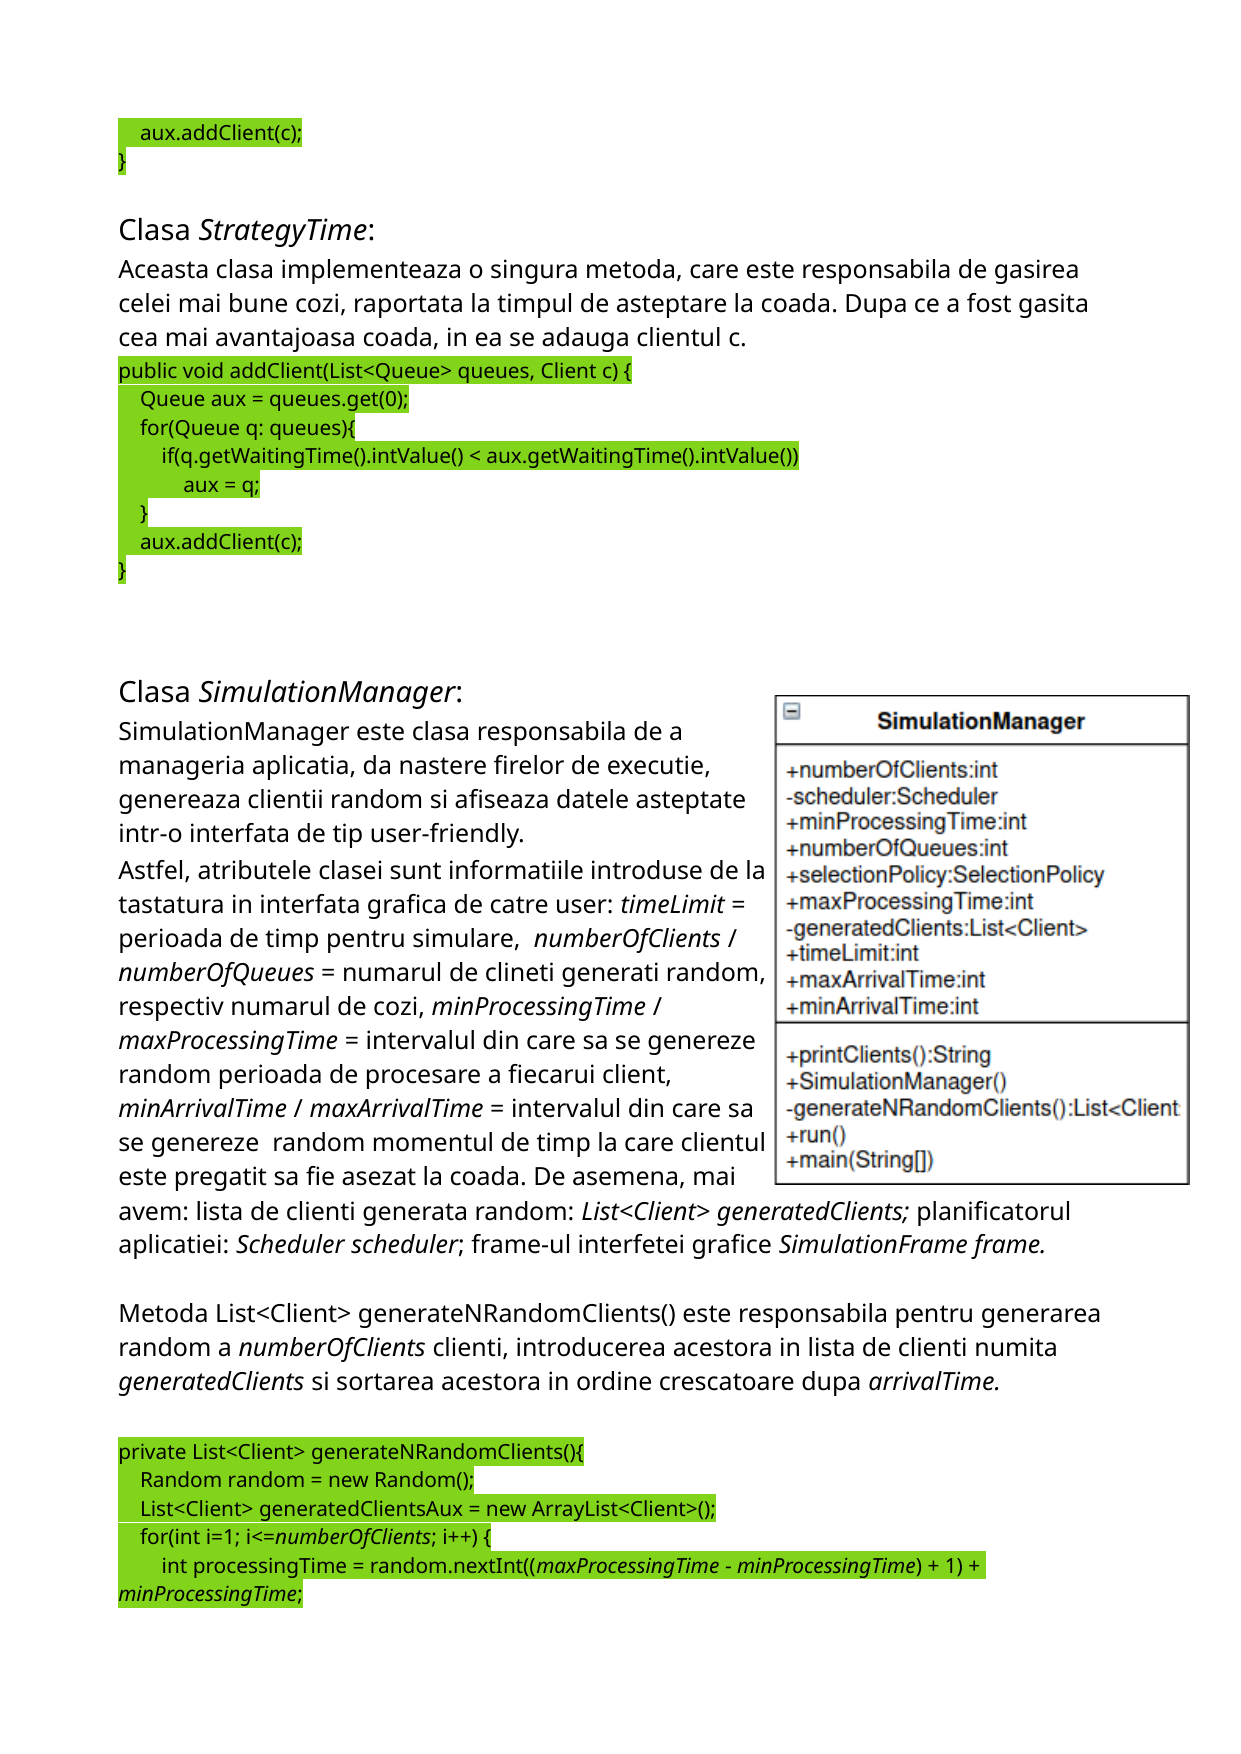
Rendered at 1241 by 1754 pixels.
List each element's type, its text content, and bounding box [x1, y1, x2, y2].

text aux.addClient(c); } [118, 118, 1122, 175]
text Clasa StrategyTime: [118, 209, 1122, 248]
picture [774, 695, 1190, 1185]
text private List<Client> generateNRandomClients(){ Random random = new Random(); List<Client> generatedClientsAux = new ArrayList<Client>(); for(int i=1; i<=numberOfClients; i++) { int processingTime = random.nextInt((maxProcessingTime - minProcessingTime) + 1) + minProcessingTime; [118, 1437, 1122, 1608]
text Metoda List<Client> generateNRandomClients() este responsabila pentru generarea random a numberOfClients clienti, introducerea acestora in lista de clienti numita generatedClients si sortarea acestora in ordine crescatoare dupa arrivalTime. [118, 1295, 1122, 1398]
text Clasa SimulationManager: [118, 671, 1122, 711]
text SimulationManager este clasa responsabila de a manageria aplicatia, da nastere firelor de executie, genereaza clientii random si afiseaza datele asteptate intr-o interfata de tip user-friendly. [118, 713, 774, 850]
text Aceasta clasa implementeaza o singura metoda, care este responsabila de gasirea celei mai bune cozi, raportata la timpul de asteptare la coada. Dupa ce a fost gasita cea mai avantajoasa coada, in ea se adauga clientul c. [118, 251, 1122, 353]
text public void addClient(List<Queue> queues, Client c) { Queue aux = queues.get(0); for(Queue q: queues){ if(q.getWaitingTime().intValue() < aux.getWaitingTime().intValue()) aux = q; } aux.addClient(c); } [118, 356, 1122, 584]
text Astfel, atributele clasei sunt informatiile introduse de la tastatura in interfata grafica de catre user: timeLimit = perioada de timp pentru simulare, numberOfClients / numberOfQueues = numarul de clineti generati random, respectiv numarul de cozi, minProcessingTime / maxProcessingTime = intervalul din care sa se genereze random perioada de procesare a fiecarui client, minArrivalTime / maxArrivalTime = intervalul din care sa se genereze random momentul de timp la care clientul este pregatit sa fie asezat la coada. De asemena, mai avem: lista de clienti generata random: List<Client> generatedClients; planificatorul aplicatiei: Scheduler scheduler; frame-ul interfetei grafice SimulationFrame frame. [118, 852, 1122, 1261]
